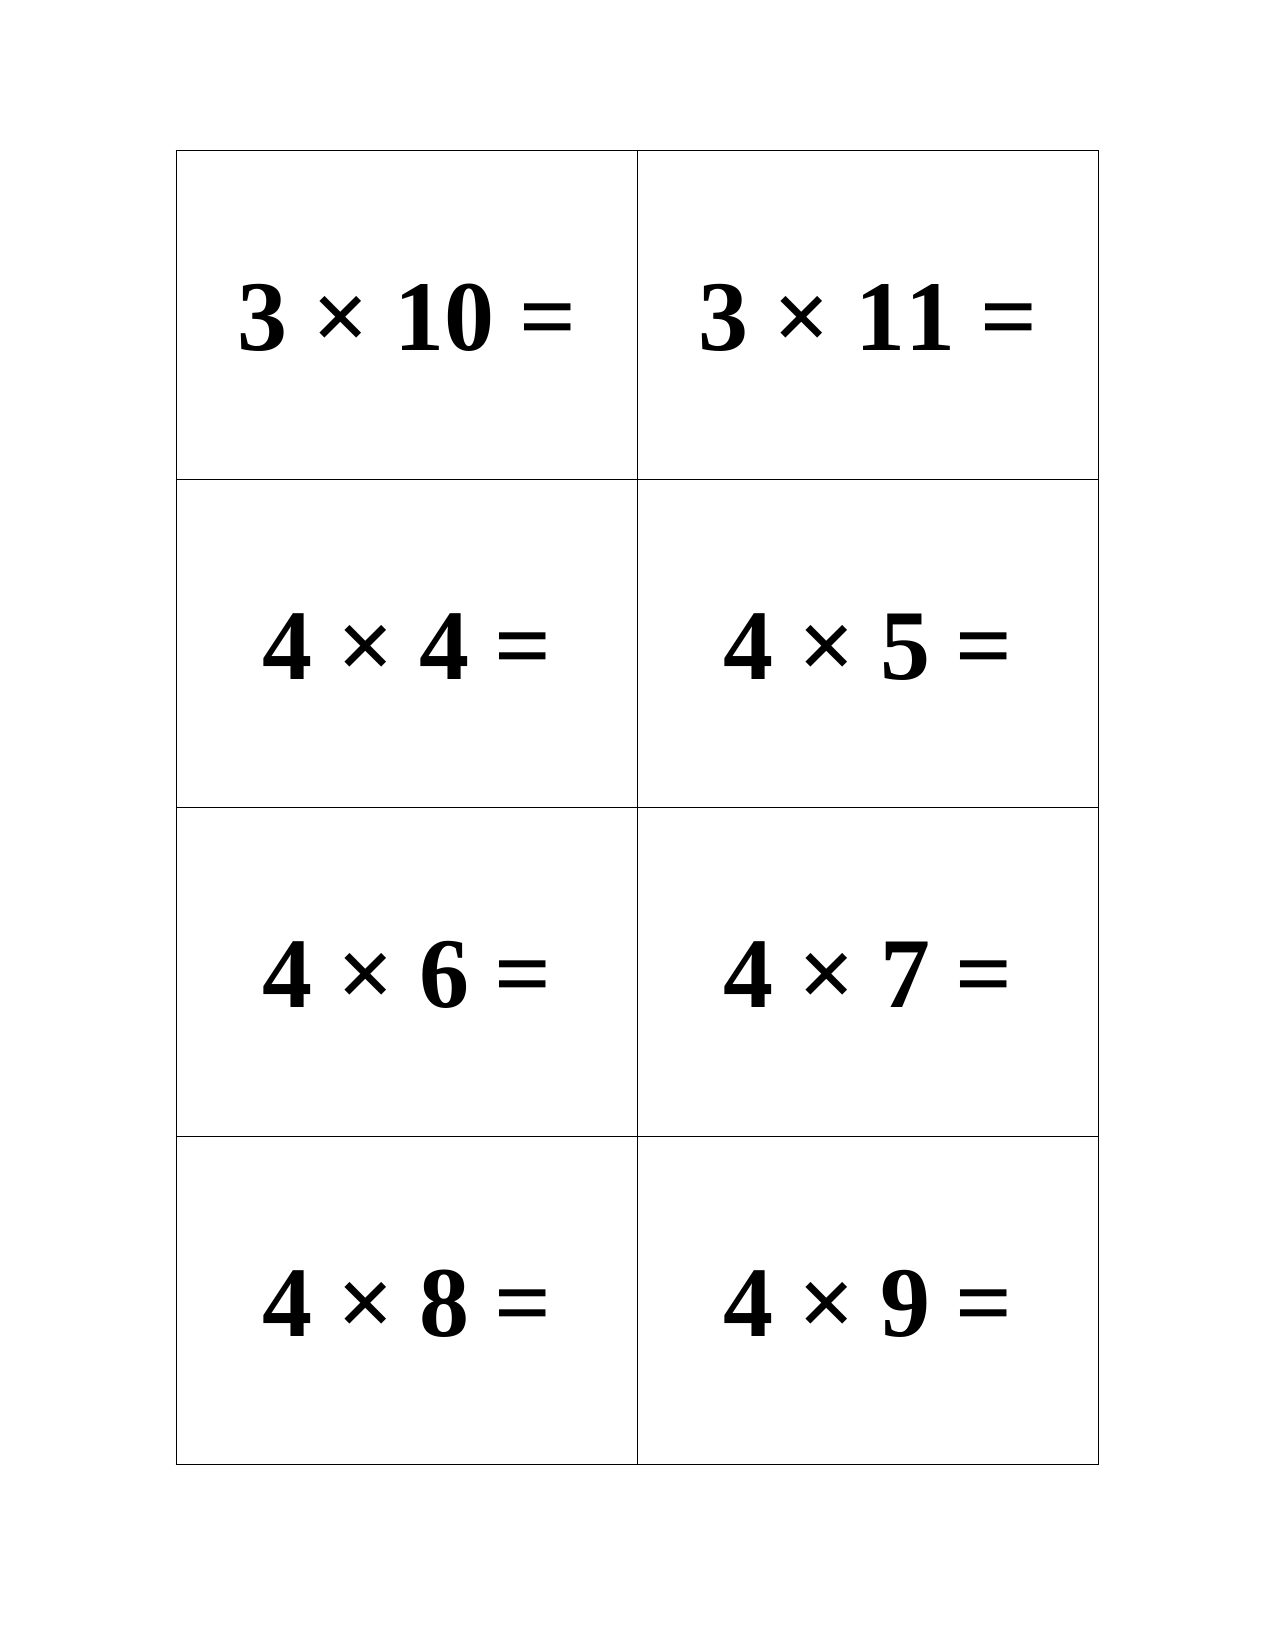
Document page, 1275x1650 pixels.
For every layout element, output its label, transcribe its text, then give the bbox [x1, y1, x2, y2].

table_cell 3 × 11 = [638, 151, 1098, 478]
table_cell 4 × 7 = [638, 808, 1098, 1136]
table_cell 4 × 9 = [638, 1137, 1098, 1464]
table_cell 4 × 5 = [638, 480, 1098, 807]
table_cell 4 × 6 = [177, 808, 637, 1136]
table_cell 4 × 4 = [177, 480, 637, 807]
table_cell 4 × 8 = [177, 1137, 637, 1464]
table_cell 3 × 10 = [177, 151, 637, 478]
